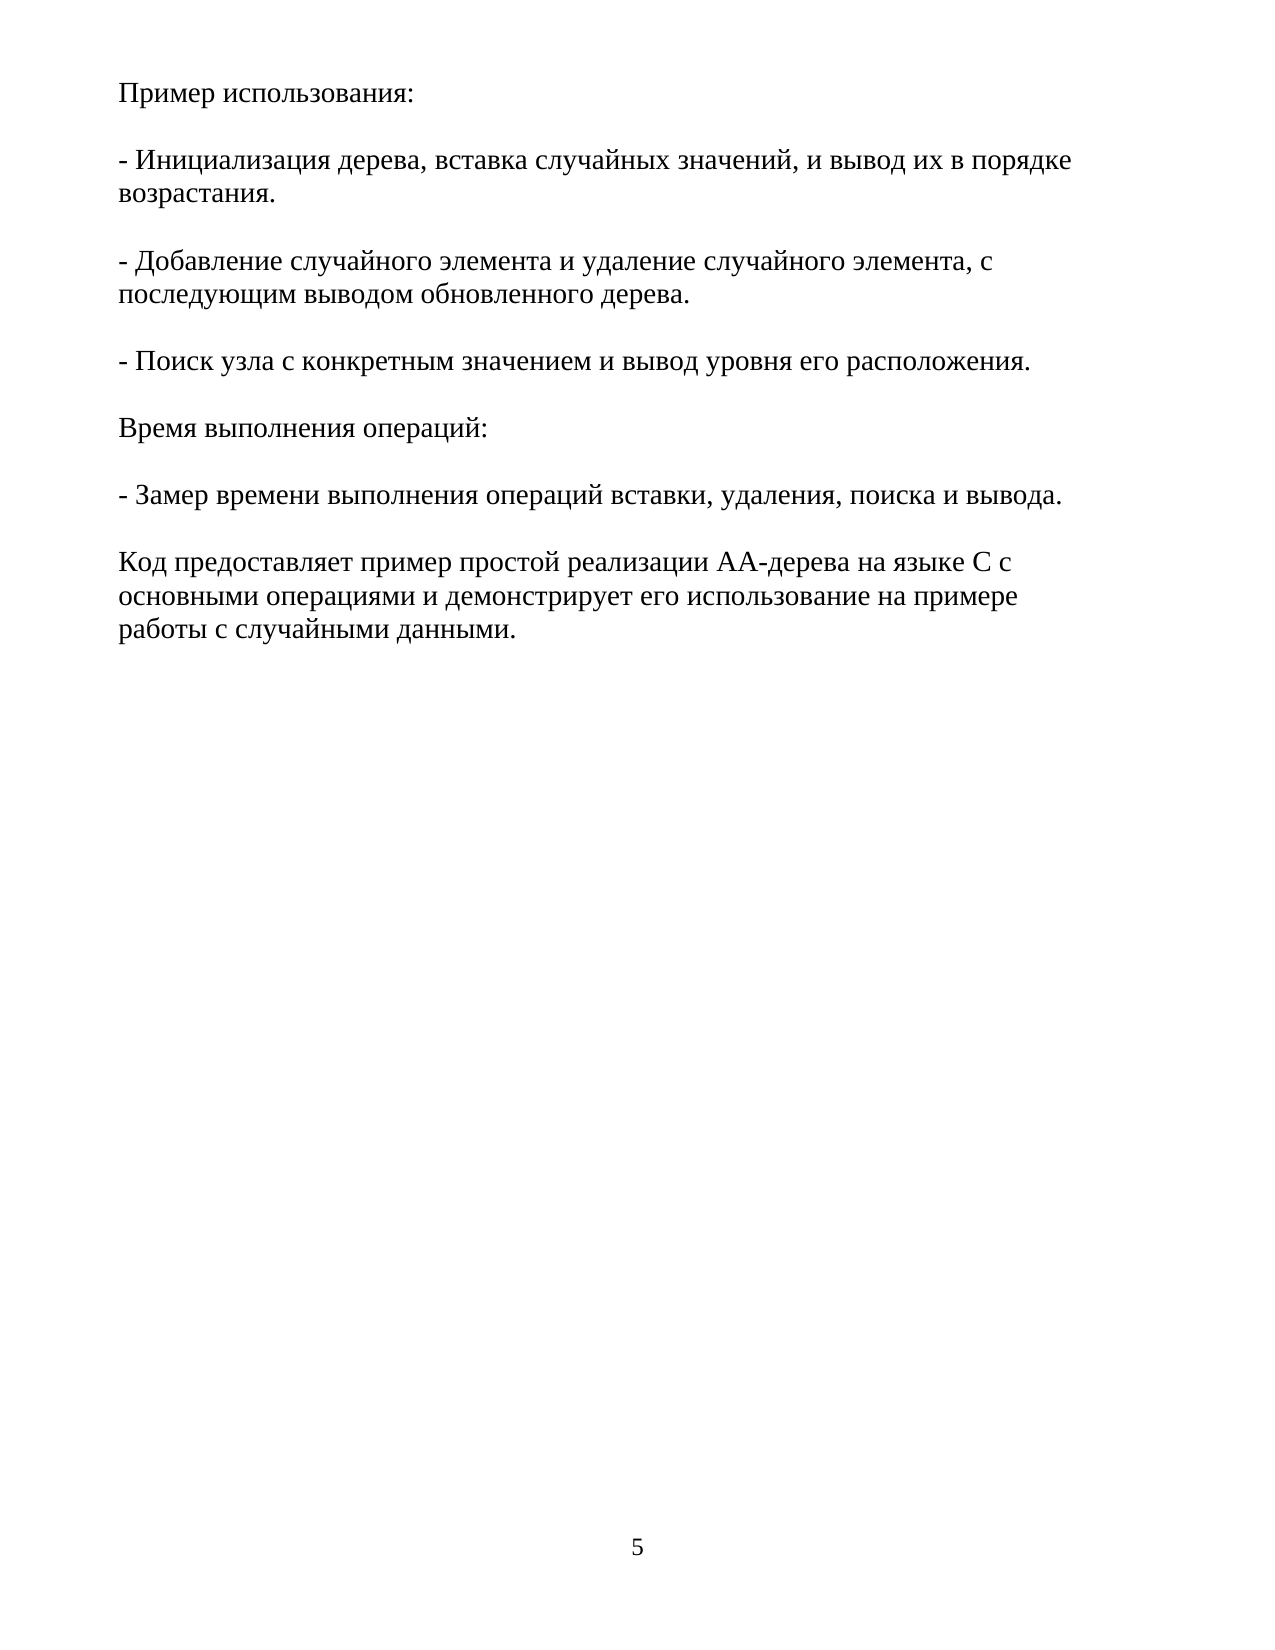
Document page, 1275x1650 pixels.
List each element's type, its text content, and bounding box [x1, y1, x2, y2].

text Пример использования: - Инициализация дерева, вставка случайных значений, и вывод их в порядке возрастания. - Добавление случайного элемента и удаление случайного элемента, с последующим выводом обновленного дерева. - Поиск узла с конкретным значением и вывод уровня его расположения. Время выполнения операций: - Замер времени выполнения операций вставки, удаления, поиска и вывода. Код предоставляет пример простой реализации АА-дерева на языке C с основными операциями и демонстрирует его использование на примере работы с случайными данными. [118, 75, 1074, 645]
